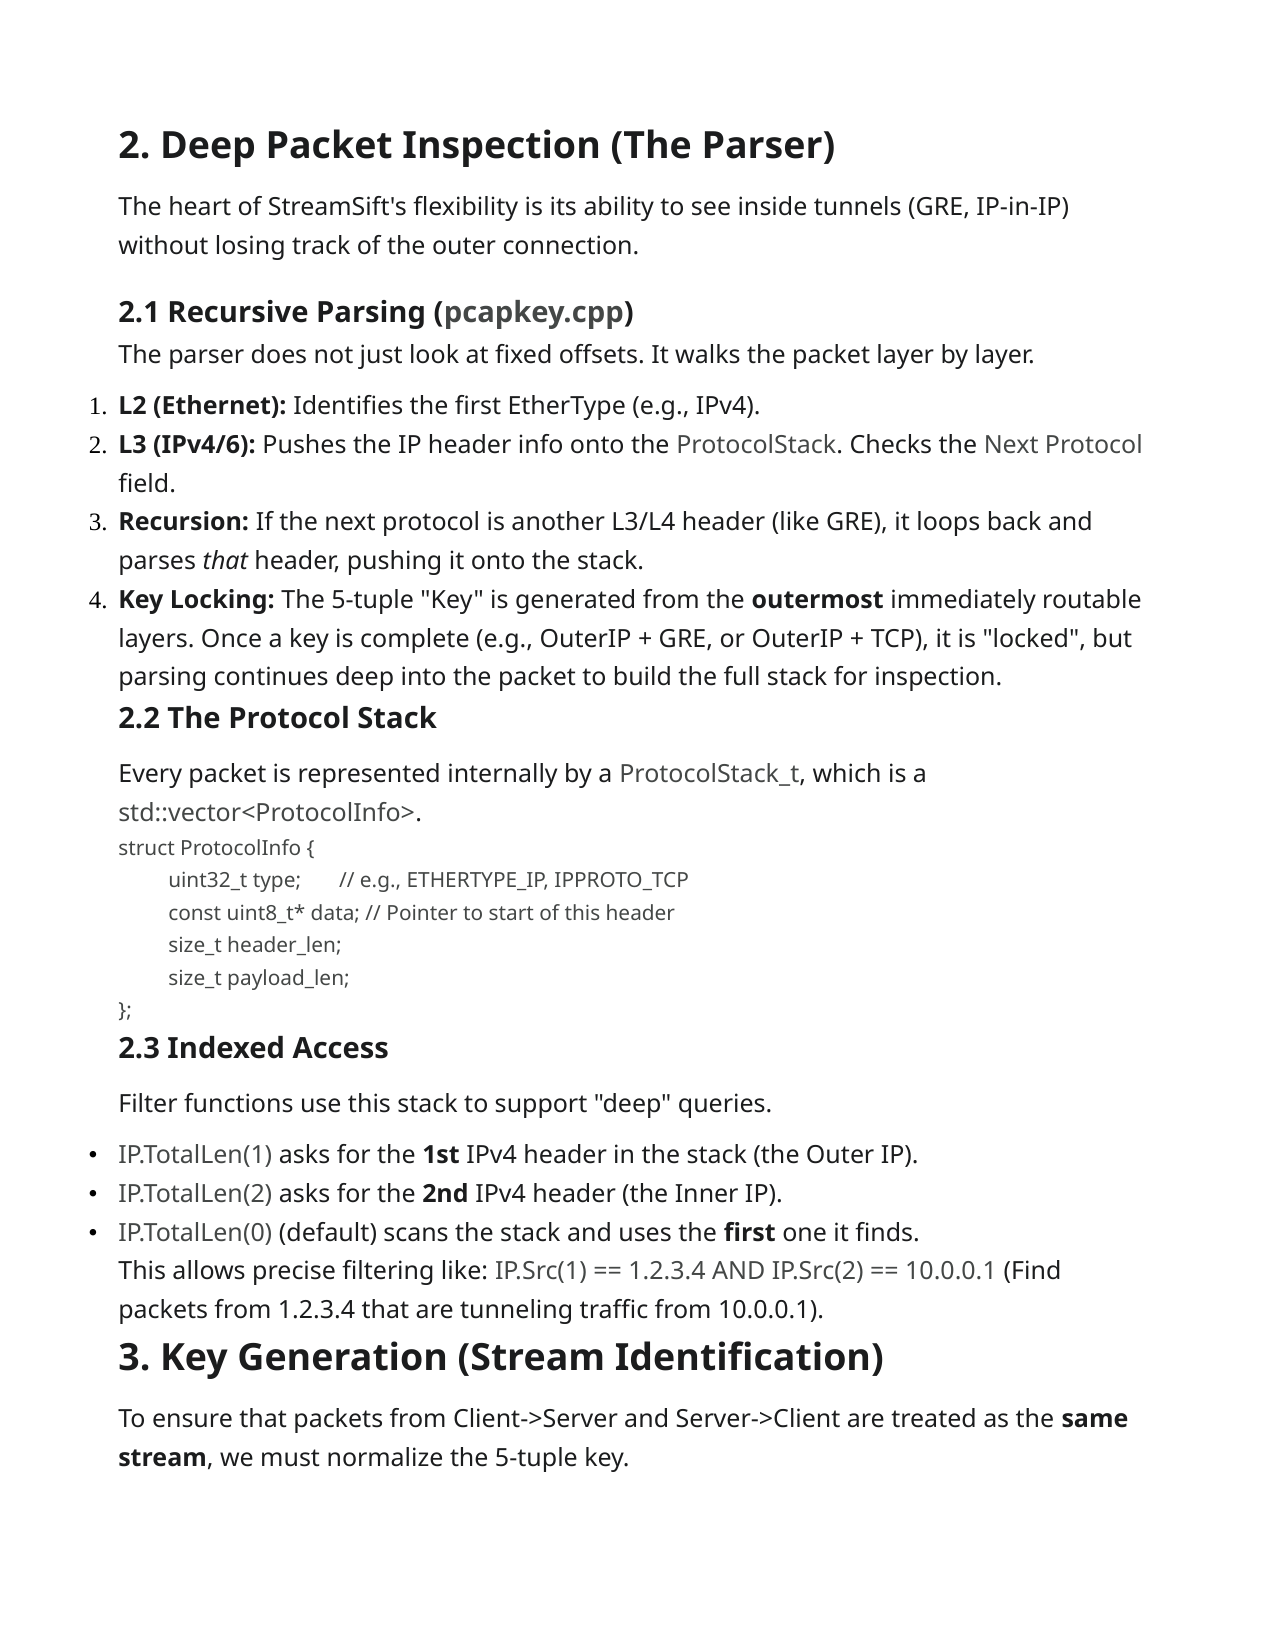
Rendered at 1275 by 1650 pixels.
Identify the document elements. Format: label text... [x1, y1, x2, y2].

text struct ProtocolInfo { [118, 833, 1157, 861]
subtitle 2.2 The Protocol Stack [118, 698, 1157, 737]
list IP.TotalLen(2) asks for the 2nd IPv4 header (the Inner IP). [118, 1175, 1157, 1209]
list IP.TotalLen(0) (default) scans the stack and uses the first one it finds. [118, 1214, 1157, 1248]
text const uint8_t* data; // Pointer to start of this header [118, 898, 1157, 926]
subtitle 3. Key Generation (Stream Identification) [118, 1330, 1157, 1381]
text uint32_t type; // e.g., ETHERTYPE_IP, IPPROTO_TCP [118, 865, 1157, 894]
text }; [118, 995, 1157, 1024]
text The parser does not just look at fixed offsets. It walks the packet layer by layer. [118, 336, 1157, 371]
list Key Locking: The 5-tuple "Key" is generated from the outermost immediately routable layers. Once a key is complete (e.g., OuterIP + GRE, or OuterIP + TCP), it is "locked", but parsing continues deep into the packet to build the full stack for inspection. [118, 581, 1157, 693]
text To ensure that packets from Client->Server and Server->Client are treated as the same stream, we must normalize the 5-tuple key. [118, 1401, 1157, 1474]
text Filter functions use this stack to support "deep" queries. [118, 1085, 1157, 1119]
list IP.TotalLen(1) asks for the 1st IPv4 header in the stack (the Outer IP). [118, 1137, 1157, 1171]
text Every packet is represented internally by a ProtocolStack_t, which is a std::vector<ProtocolInfo>. [118, 755, 1157, 828]
text This allows precise filtering like: IP.Src(1) == 1.2.3.4 AND IP.Src(2) == 10.0.0.1 (Find packets from 1.2.3.4 that are tunneling traffic from 10.0.0.1). [118, 1253, 1157, 1326]
text The heart of StreamSift's flexibility is its ability to see inside tunnels (GRE, IP-in-IP) without losing track of the outer connection. [118, 189, 1157, 262]
text size_t header_len; [118, 930, 1157, 959]
text size_t payload_len; [118, 963, 1157, 991]
list L2 (Ethernet): Identifies the first EtherType (e.g., IPv4). [118, 388, 1157, 422]
list L3 (IPv4/6): Pushes the IP header info onto the ProtocolStack. Checks the Next Protocol field. [118, 426, 1157, 499]
subtitle 2. Deep Packet Inspection (The Parser) [118, 118, 1157, 169]
subtitle 2.1 Recursive Parsing (pcapkey.cpp) [118, 291, 1157, 331]
list Recursion: If the next protocol is another L3/L4 header (like GRE), it loops back and parses that header, pushing it onto the stack. [118, 504, 1157, 577]
subtitle 2.3 Indexed Access [118, 1028, 1157, 1067]
